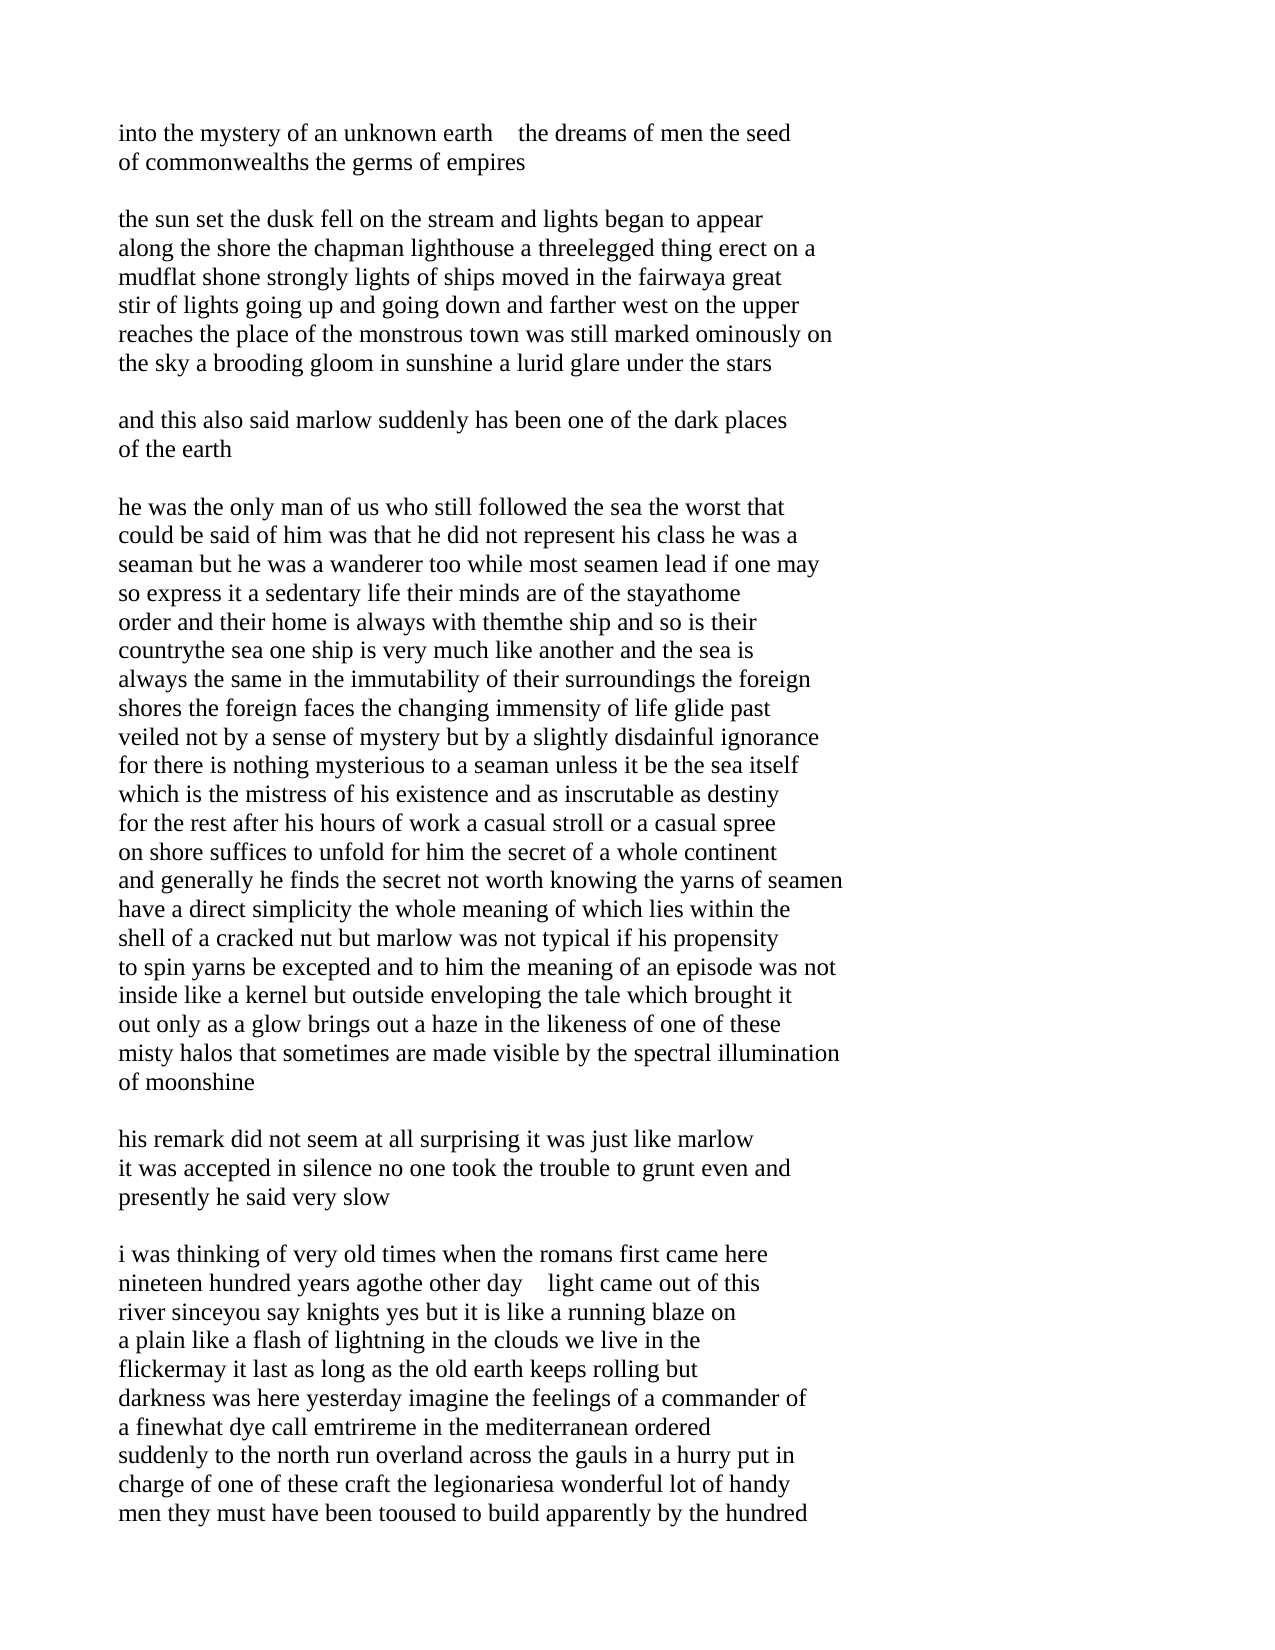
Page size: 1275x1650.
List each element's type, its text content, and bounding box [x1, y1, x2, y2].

text misty halos that sometimes are made visible by the spectral illumination [118, 1038, 1157, 1067]
text nineteen hundred years agothe other day light came out of this [118, 1268, 1157, 1297]
text so express it a sedentary life their minds are of the stayathome [118, 578, 1157, 607]
text charge of one of these craft the legionariesa wonderful lot of handy [118, 1469, 1157, 1498]
text inside like a kernel but outside enveloping the tale which brought it [118, 981, 1157, 1009]
text along the shore the chapman lighthouse a threelegged thing erect on a [118, 233, 1157, 262]
text of the earth [118, 434, 1157, 463]
text always the same in the immutability of their surroundings the foreign [118, 664, 1157, 693]
text into the mystery of an unknown earth the dreams of men the seed [118, 118, 1157, 147]
text have a direct simplicity the whole meaning of which lies within the [118, 894, 1157, 923]
text stir of lights going up and going down and farther west on the upper [118, 291, 1157, 319]
text the sun set the dusk fell on the stream and lights began to appear [118, 204, 1157, 233]
text shell of a cracked nut but marlow was not typical if his propensity [118, 923, 1157, 952]
text flickermay it last as long as the old earth keeps rolling but [118, 1354, 1157, 1383]
text seaman but he was a wanderer too while most seamen lead if one may [118, 549, 1157, 578]
text men they must have been tooused to build apparently by the hundred [118, 1498, 1157, 1527]
text veiled not by a sense of mystery but by a slightly disdainful ignorance [118, 722, 1157, 751]
text and this also said marlow suddenly has been one of the dark places [118, 406, 1157, 434]
text of commonwealths the germs of empires [118, 147, 1157, 176]
text his remark did not seem at all surprising it was just like marlow [118, 1124, 1157, 1153]
text darkness was here yesterday imagine the feelings of a commander of [118, 1383, 1157, 1412]
text shores the foreign faces the changing immensity of life glide past [118, 693, 1157, 722]
text a plain like a flash of lightning in the clouds we live in the [118, 1326, 1157, 1354]
text for there is nothing mysterious to a seaman unless it be the sea itself [118, 751, 1157, 779]
text on shore suffices to unfold for him the secret of a whole continent [118, 837, 1157, 866]
text order and their home is always with themthe ship and so is their [118, 607, 1157, 636]
text and generally he finds the secret not worth knowing the yarns of seamen [118, 866, 1157, 894]
text out only as a glow brings out a haze in the likeness of one of these [118, 1009, 1157, 1038]
text river sinceyou say knights yes but it is like a running blaze on [118, 1297, 1157, 1326]
text suddenly to the north run overland across the gauls in a hurry put in [118, 1441, 1157, 1469]
text which is the mistress of his existence and as inscrutable as destiny [118, 779, 1157, 808]
text could be said of him was that he did not represent his class he was a [118, 521, 1157, 549]
text to spin yarns be excepted and to him the meaning of an episode was not [118, 952, 1157, 981]
text countrythe sea one ship is very much like another and the sea is [118, 636, 1157, 664]
text i was thinking of very old times when the romans first came here [118, 1239, 1157, 1268]
text a finewhat dye call emtrireme in the mediterranean ordered [118, 1412, 1157, 1441]
text of moonshine [118, 1067, 1157, 1096]
text reaches the place of the monstrous town was still marked ominously on [118, 319, 1157, 348]
text he was the only man of us who still followed the sea the worst that [118, 492, 1157, 521]
text it was accepted in silence no one took the trouble to grunt even and [118, 1153, 1157, 1182]
text presently he said very slow [118, 1182, 1157, 1211]
text for the rest after his hours of work a casual stroll or a casual spree [118, 808, 1157, 837]
text the sky a brooding gloom in sunshine a lurid glare under the stars [118, 348, 1157, 377]
text mudflat shone strongly lights of ships moved in the fairwaya great [118, 262, 1157, 291]
